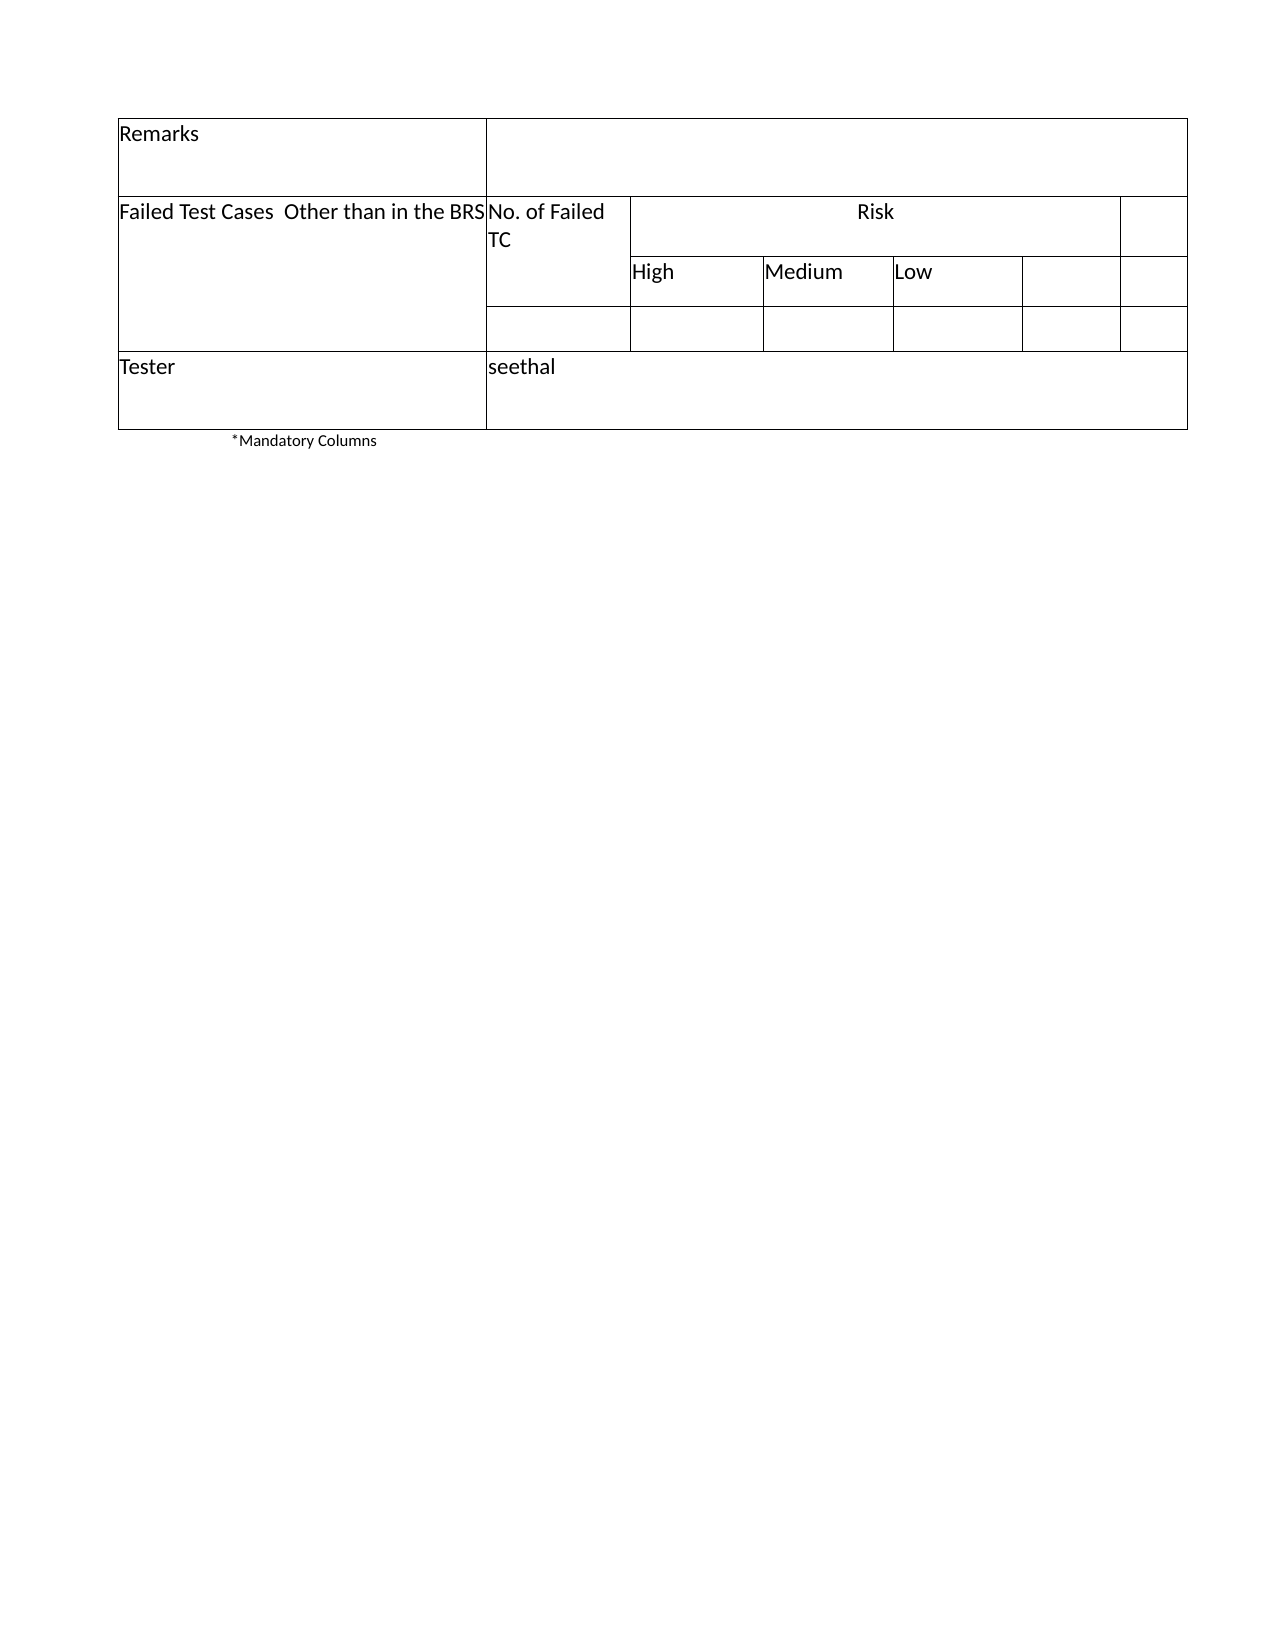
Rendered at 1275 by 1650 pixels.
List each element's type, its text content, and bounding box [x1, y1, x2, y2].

text *Mandatory Columns [231, 430, 1157, 450]
table_cell seethal [487, 352, 1187, 429]
table_cell High [631, 257, 763, 306]
table_cell Low [894, 257, 1022, 306]
table_cell [764, 307, 893, 351]
table_cell [487, 307, 630, 351]
table_cell Tester [119, 352, 486, 429]
table_cell Remarks [119, 119, 486, 196]
table_cell [631, 307, 763, 351]
table_cell Risk [631, 197, 1120, 256]
table_cell [1121, 197, 1187, 256]
table_cell Medium [764, 257, 893, 306]
table_cell [1023, 257, 1120, 306]
table_cell No. of Failed TC [487, 197, 630, 306]
table_cell [1121, 307, 1187, 351]
table_cell Failed Test Cases Other than in the BRS [119, 197, 486, 351]
table_cell [487, 119, 1187, 196]
table_cell [1023, 307, 1120, 351]
table_cell [1121, 257, 1187, 306]
table_cell [894, 307, 1022, 351]
